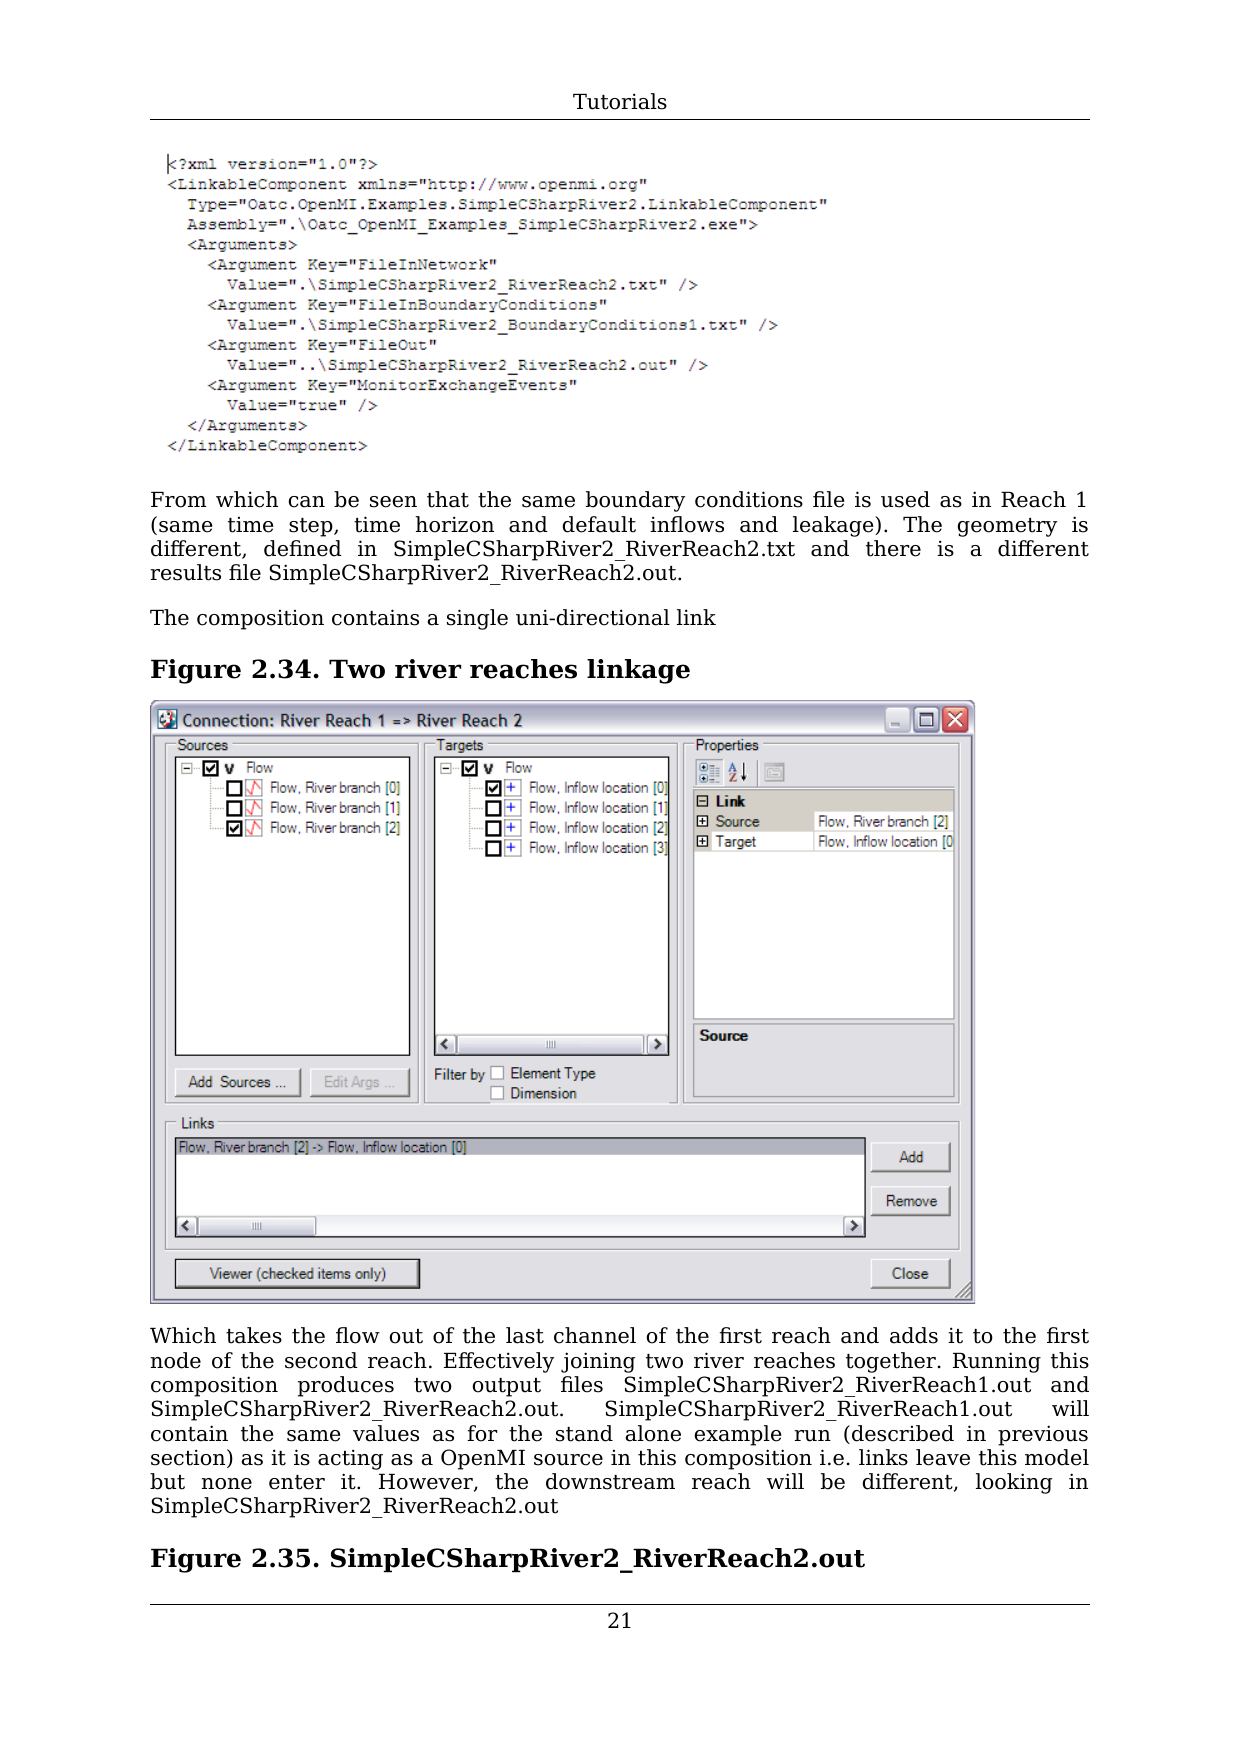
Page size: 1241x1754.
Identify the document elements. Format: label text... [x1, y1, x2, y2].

text Figure 2.34. Two river reaches linkage [150, 656, 1090, 685]
picture [150, 150, 847, 468]
picture [150, 700, 976, 1304]
text The composition contains a single uni-directional link [150, 606, 1090, 631]
text Figure 2.35. SimpleCSharpRiver2_RiverReach2.out [150, 1544, 1090, 1573]
text Which takes the flow out of the last channel of the first reach and adds it to the first node of the second reach. Effectively joining two river reaches together. Running this composition produces two output files SimpleCSharpRiver2_RiverReach1.out and SimpleCSharpRiver2_RiverReach2.out. SimpleCSharpRiver2_RiverReach1.out will contain the same values as for the stand alone example run (described in previous section) as it is acting as a OpenMI source in this composition i.e. links leave this model but none enter it. However, the downstream reach will be different, looking in SimpleCSharpRiver2_RiverReach2.out [150, 1324, 1090, 1519]
text From which can be seen that the same boundary conditions file is used as in Reach 1 (same time step, time horizon and default inflows and leakage). The geometry is different, defined in SimpleCSharpRiver2_RiverReach2.txt and there is a different results file SimpleCSharpRiver2_RiverReach2.out. [150, 488, 1090, 585]
